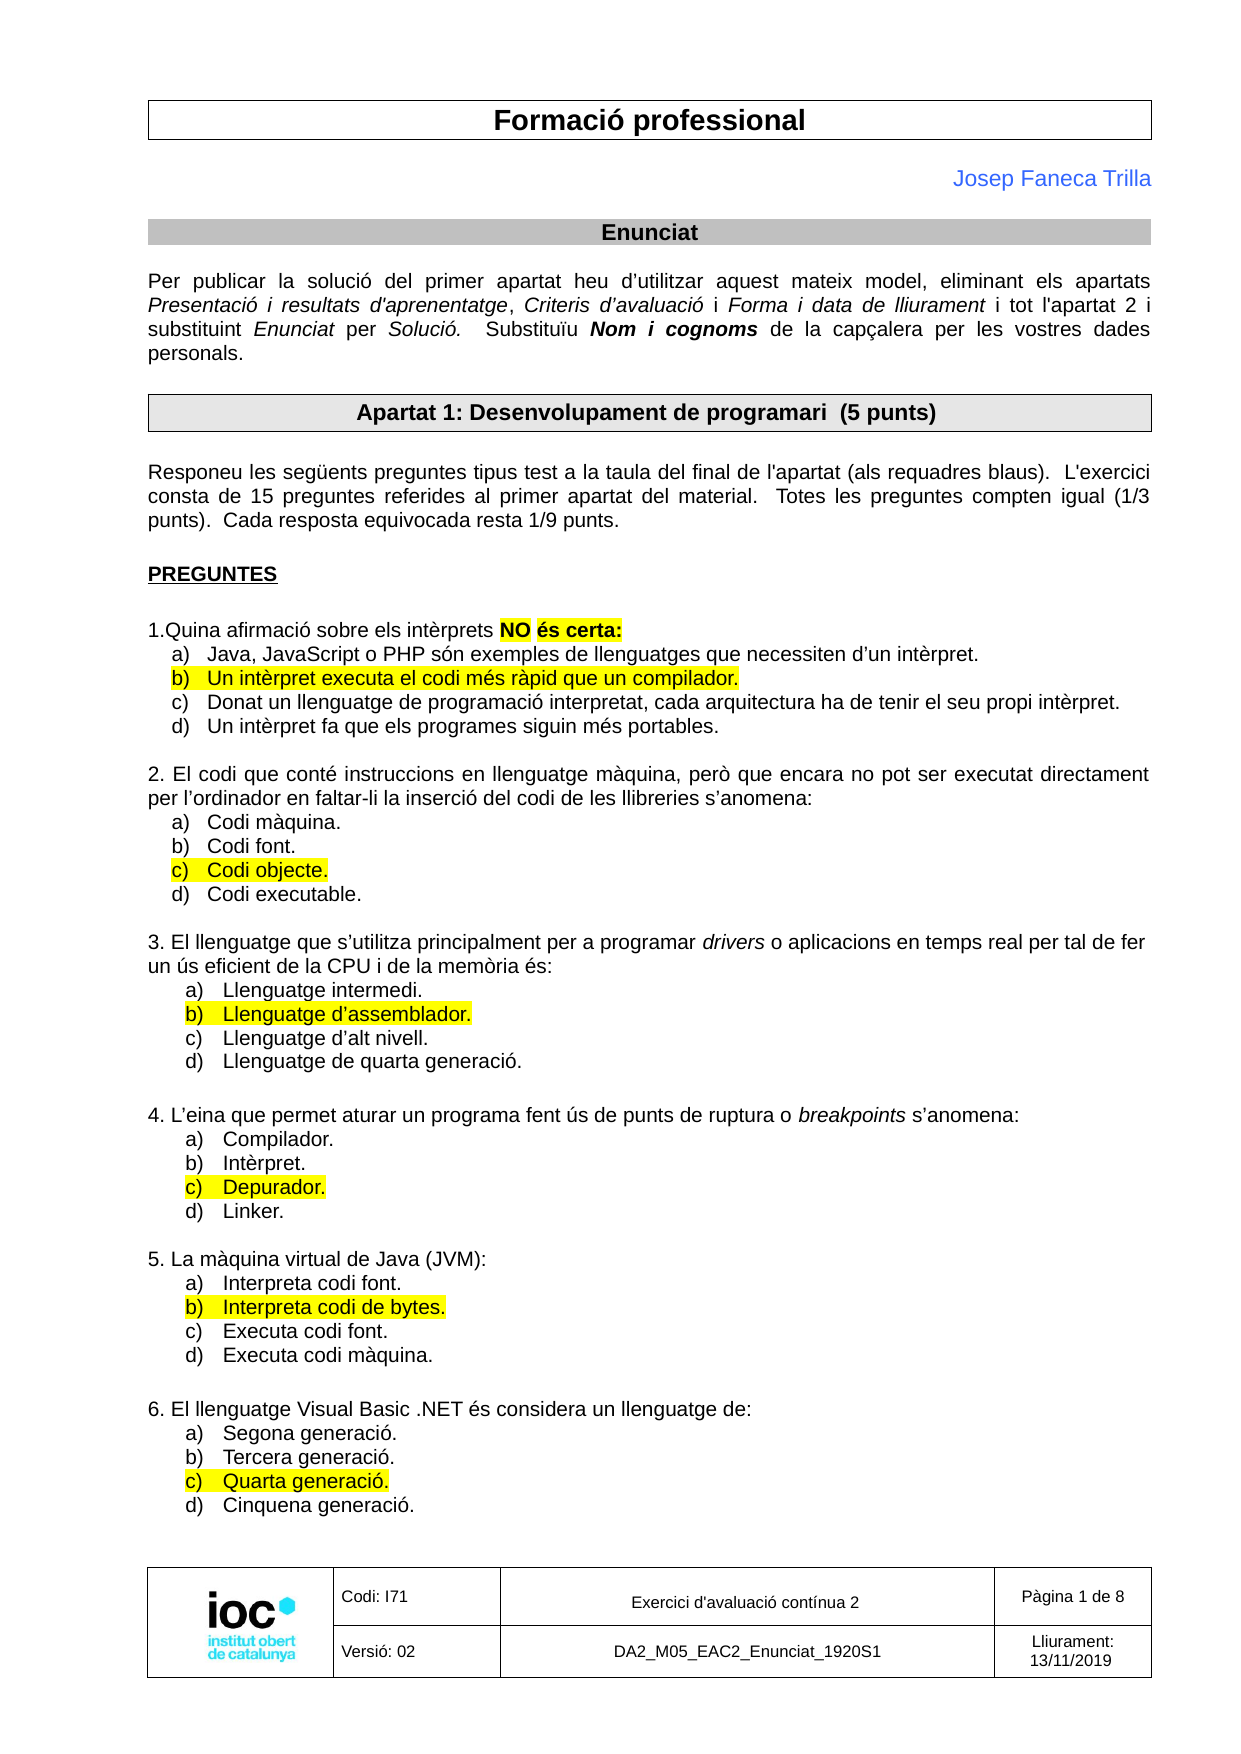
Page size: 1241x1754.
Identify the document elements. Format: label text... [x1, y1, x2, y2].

list Depurador. [185, 1175, 1151, 1199]
list Intèrpret. [185, 1151, 1151, 1175]
text Per publicar la solució del primer apartat heu d’utilitzar aquest mateix model, eliminant els apartats Presentació i resultats d'aprenentatge, Criteris d’avaluació i Forma i data de lliurament i tot l'apartat 2 i substituint Enunciat per Solució. Substituïu Nom i cognoms de la capçalera per les vostres dades personals. [148, 269, 1151, 365]
list Codi executable. [171, 882, 1151, 906]
text Enunciat [148, 219, 1151, 245]
list Llenguatge de quarta generació. [185, 1049, 1151, 1073]
list Cinquena generació. [185, 1492, 1151, 1516]
list Codi màquina. [171, 810, 1151, 834]
list Java, JavaScript o PHP són exemples de llenguatges que necessiten d’un intèrpret. [171, 642, 1151, 666]
list Tercera generació. [185, 1444, 1151, 1468]
list Interpreta codi font. [185, 1271, 1151, 1295]
list Llenguatge d’assemblador. [185, 1001, 1151, 1025]
list Un intèrpret fa que els programes siguin més portables. [171, 714, 1151, 738]
list Executa codi font. [185, 1319, 1151, 1343]
table_header Apartat 1: Desenvolupament de programari (5 punts) [149, 395, 1151, 431]
list Donat un llenguatge de programació interpretat, cada arquitectura ha de tenir el seu propi intèrpret. [171, 690, 1151, 714]
text Responeu les següents preguntes tipus test a la taula del final de l'apartat (als requadres blaus). L'exercici consta de 15 preguntes referides al primer apartat del material. Totes les preguntes compten igual (1/3 punts). Cada resposta equivocada resta 1/9 punts. [148, 460, 1151, 532]
list Segona generació. [185, 1421, 1151, 1444]
list Codi objecte. [171, 858, 1151, 882]
text PREGUNTES [148, 562, 1151, 586]
text 1.Quina afirmació sobre els intèrprets NO és certa: [148, 618, 1151, 642]
text 6. El llenguatge Visual Basic .NET és considera un llenguatge de: [148, 1397, 1151, 1421]
list Executa codi màquina. [185, 1343, 1151, 1367]
list Llenguatge d’alt nivell. [185, 1025, 1151, 1049]
list Linker. [185, 1199, 1151, 1223]
list Llenguatge intermedi. [185, 977, 1151, 1001]
text 3. El llenguatge que s’utilitza principalment per a programar drivers o aplicacions en temps real per tal de fer un ús eficient de la CPU i de la memòria és: [148, 929, 1151, 977]
picture [195, 1577, 309, 1673]
list Quarta generació. [185, 1468, 1151, 1492]
text 2. El codi que conté instruccions en llenguatge màquina, però que encara no pot ser executat directament per l’ordinador en faltar-li la inserció del codi de les llibreries s’anomena: [148, 762, 1151, 810]
list Codi font. [171, 834, 1151, 858]
list Interpreta codi de bytes. [185, 1295, 1151, 1319]
text 5. La màquina virtual de Java (JVM): [148, 1247, 1151, 1271]
text 4. L’eina que permet aturar un programa fent ús de punts de ruptura o breakpoints s’anomena: [148, 1103, 1151, 1127]
list Un intèrpret executa el codi més ràpid que un compilador. [171, 666, 1151, 690]
list Compilador. [185, 1127, 1151, 1151]
